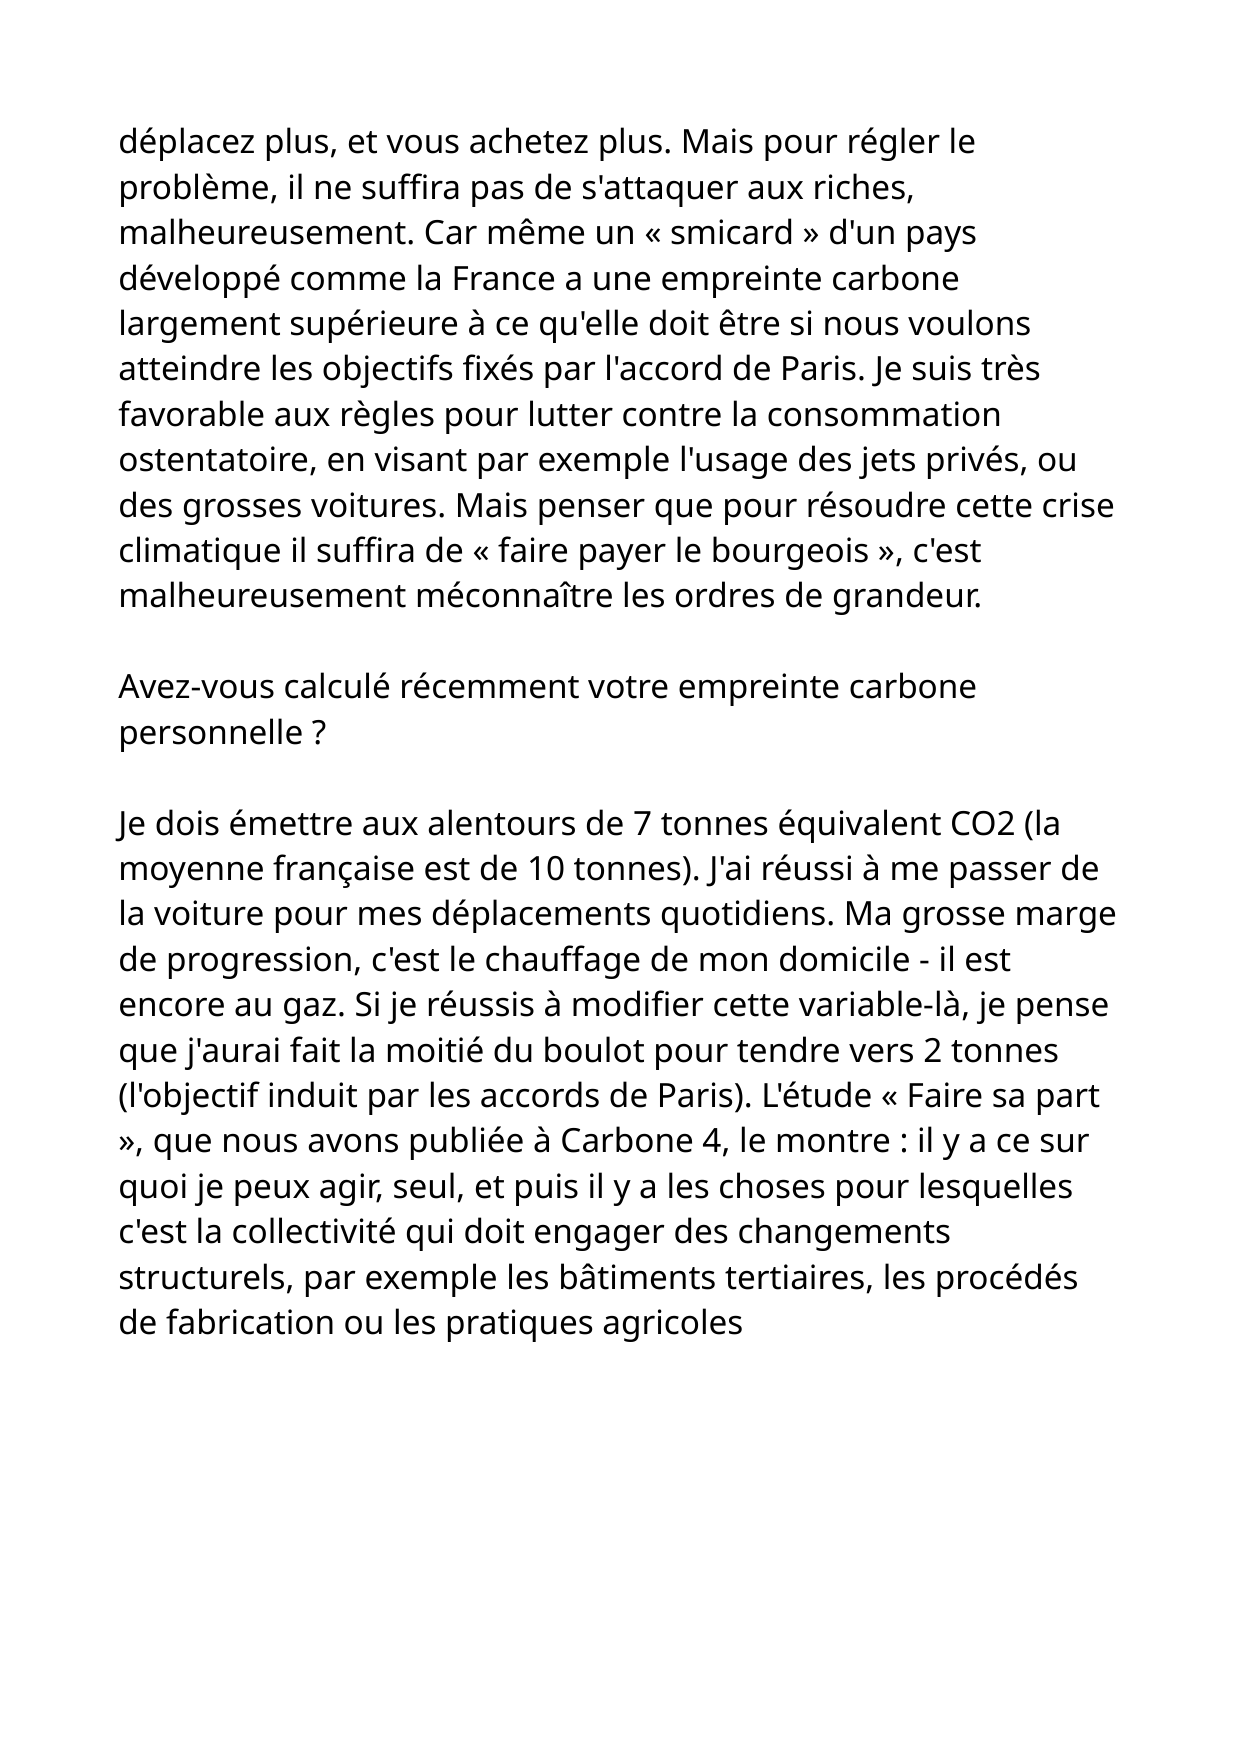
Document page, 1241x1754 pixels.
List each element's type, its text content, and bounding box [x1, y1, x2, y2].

text déplacez plus, et vous achetez plus. Mais pour régler le problème, il ne suffira pas de s'attaquer aux riches, malheureusement. Car même un « smicard » d'un pays développé comme la France a une empreinte carbone largement supérieure à ce qu'elle doit être si nous voulons atteindre les objectifs fixés par l'accord de Paris. Je suis très favorable aux règles pour lutter contre la consommation ostentatoire, en visant par exemple l'usage des jets privés, ou des grosses voitures. Mais penser que pour résoudre cette crise climatique il suffira de « faire payer le bourgeois », c'est malheureusement méconnaître les ordres de grandeur. [118, 118, 1122, 618]
text Je dois émettre aux alentours de 7 tonnes équivalent CO2 (la moyenne française est de 10 tonnes). J'ai réussi à me passer de la voiture pour mes déplacements quotidiens. Ma grosse marge de progression, c'est le chauffage de mon domicile - il est encore au gaz. Si je réussis à modifier cette variable-là, je pense que j'aurai fait la moitié du boulot pour tendre vers 2 tonnes (l'objectif induit par les accords de Paris). L'étude « Faire sa part », que nous avons publiée à Carbone 4, le montre : il y a ce sur quoi je peux agir, seul, et puis il y a les choses pour lesquelles c'est la collectivité qui doit engager des changements structurels, par exemple les bâtiments tertiaires, les procédés de fabrication ou les pratiques agricoles [118, 799, 1122, 1344]
text Avez-vous calculé récemment votre empreinte carbone personnelle ? [118, 663, 1122, 754]
